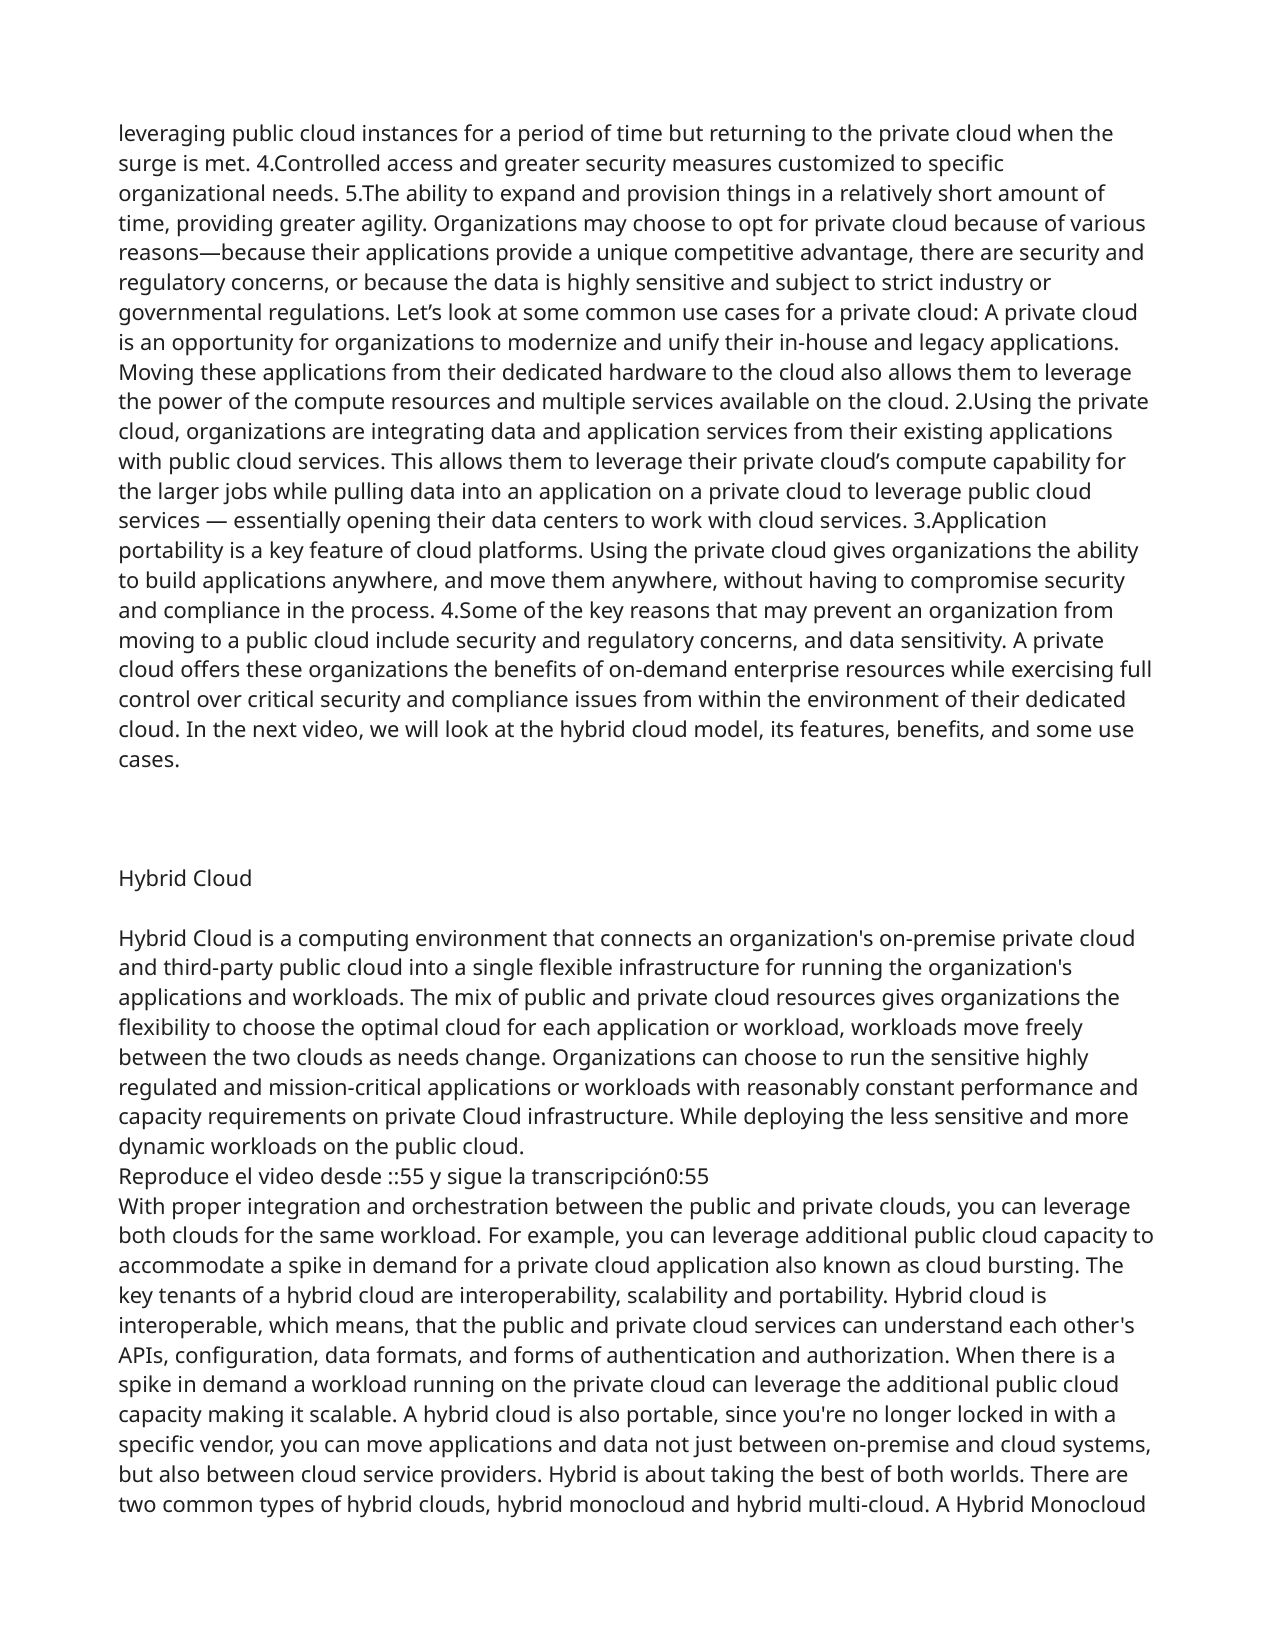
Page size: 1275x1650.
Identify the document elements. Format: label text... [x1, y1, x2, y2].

text With proper integration and orchestration between the public and private clouds, you can leverage both clouds for the same workload. For example, you can leverage additional public cloud capacity to accommodate a spike in demand for a private cloud application also known as cloud bursting. The key tenants of a hybrid cloud are interoperability, scalability and portability. Hybrid cloud is interoperable, which means, that the public and private cloud services can understand each other's APIs, configuration, data formats, and forms of authentication and authorization. When there is a spike in demand a workload running on the private cloud can leverage the additional public cloud capacity making it scalable. A hybrid cloud is also portable, since you're no longer locked in with a specific vendor, you can move applications and data not just between on-premise and cloud systems, but also between cloud service providers. Hybrid is about taking the best of both worlds. There are two common types of hybrid clouds, hybrid monocloud and hybrid multi-cloud. A Hybrid Monocloud [118, 1191, 1157, 1518]
text Hybrid Cloud is a computing environment that connects an organization's on-premise private cloud and third-party public cloud into a single flexible infrastructure for running the organization's applications and workloads. The mix of public and private cloud resources gives organizations the flexibility to choose the optimal cloud for each application or workload, workloads move freely between the two clouds as needs change. Organizations can choose to run the sensitive highly regulated and mission-critical applications or workloads with reasonably constant performance and capacity requirements on private Cloud infrastructure. While deploying the less sensitive and more dynamic workloads on the public cloud. [118, 922, 1157, 1161]
text leveraging public cloud instances for a period of time but returning to the private cloud when the surge is met. 4.Controlled access and greater security measures customized to specific organizational needs. 5.The ability to expand and provision things in a relatively short amount of time, providing greater agility. Organizations may choose to opt for private cloud because of various reasons—because their applications provide a unique competitive advantage, there are security and regulatory concerns, or because the data is highly sensitive and subject to strict industry or governmental regulations. Let’s look at some common use cases for a private cloud: A private cloud is an opportunity for organizations to modernize and unify their in-house and legacy applications. Moving these applications from their dedicated hardware to the cloud also allows them to leverage the power of the compute resources and multiple services available on the cloud. 2.Using the private cloud, organizations are integrating data and application services from their existing applications with public cloud services. This allows them to leverage their private cloud’s compute capability for the larger jobs while pulling data into an application on a private cloud to leverage public cloud services — essentially opening their data centers to work with cloud services. 3.Application portability is a key feature of cloud platforms. Using the private cloud gives organizations the ability to build applications anywhere, and move them anywhere, without having to compromise security and compliance in the process. 4.Some of the key reasons that may prevent an organization from moving to a public cloud include security and regulatory concerns, and data sensitivity. A private cloud offers these organizations the benefits of on-demand enterprise resources while exercising full control over critical security and compliance issues from within the environment of their dedicated cloud. In the next video, we will look at the hybrid cloud model, its features, benefits, and some use cases. [118, 118, 1157, 773]
text Reproduce el video desde ::55 y sigue la transcripción0:55 [118, 1161, 1157, 1191]
text Hybrid Cloud [118, 863, 1157, 893]
